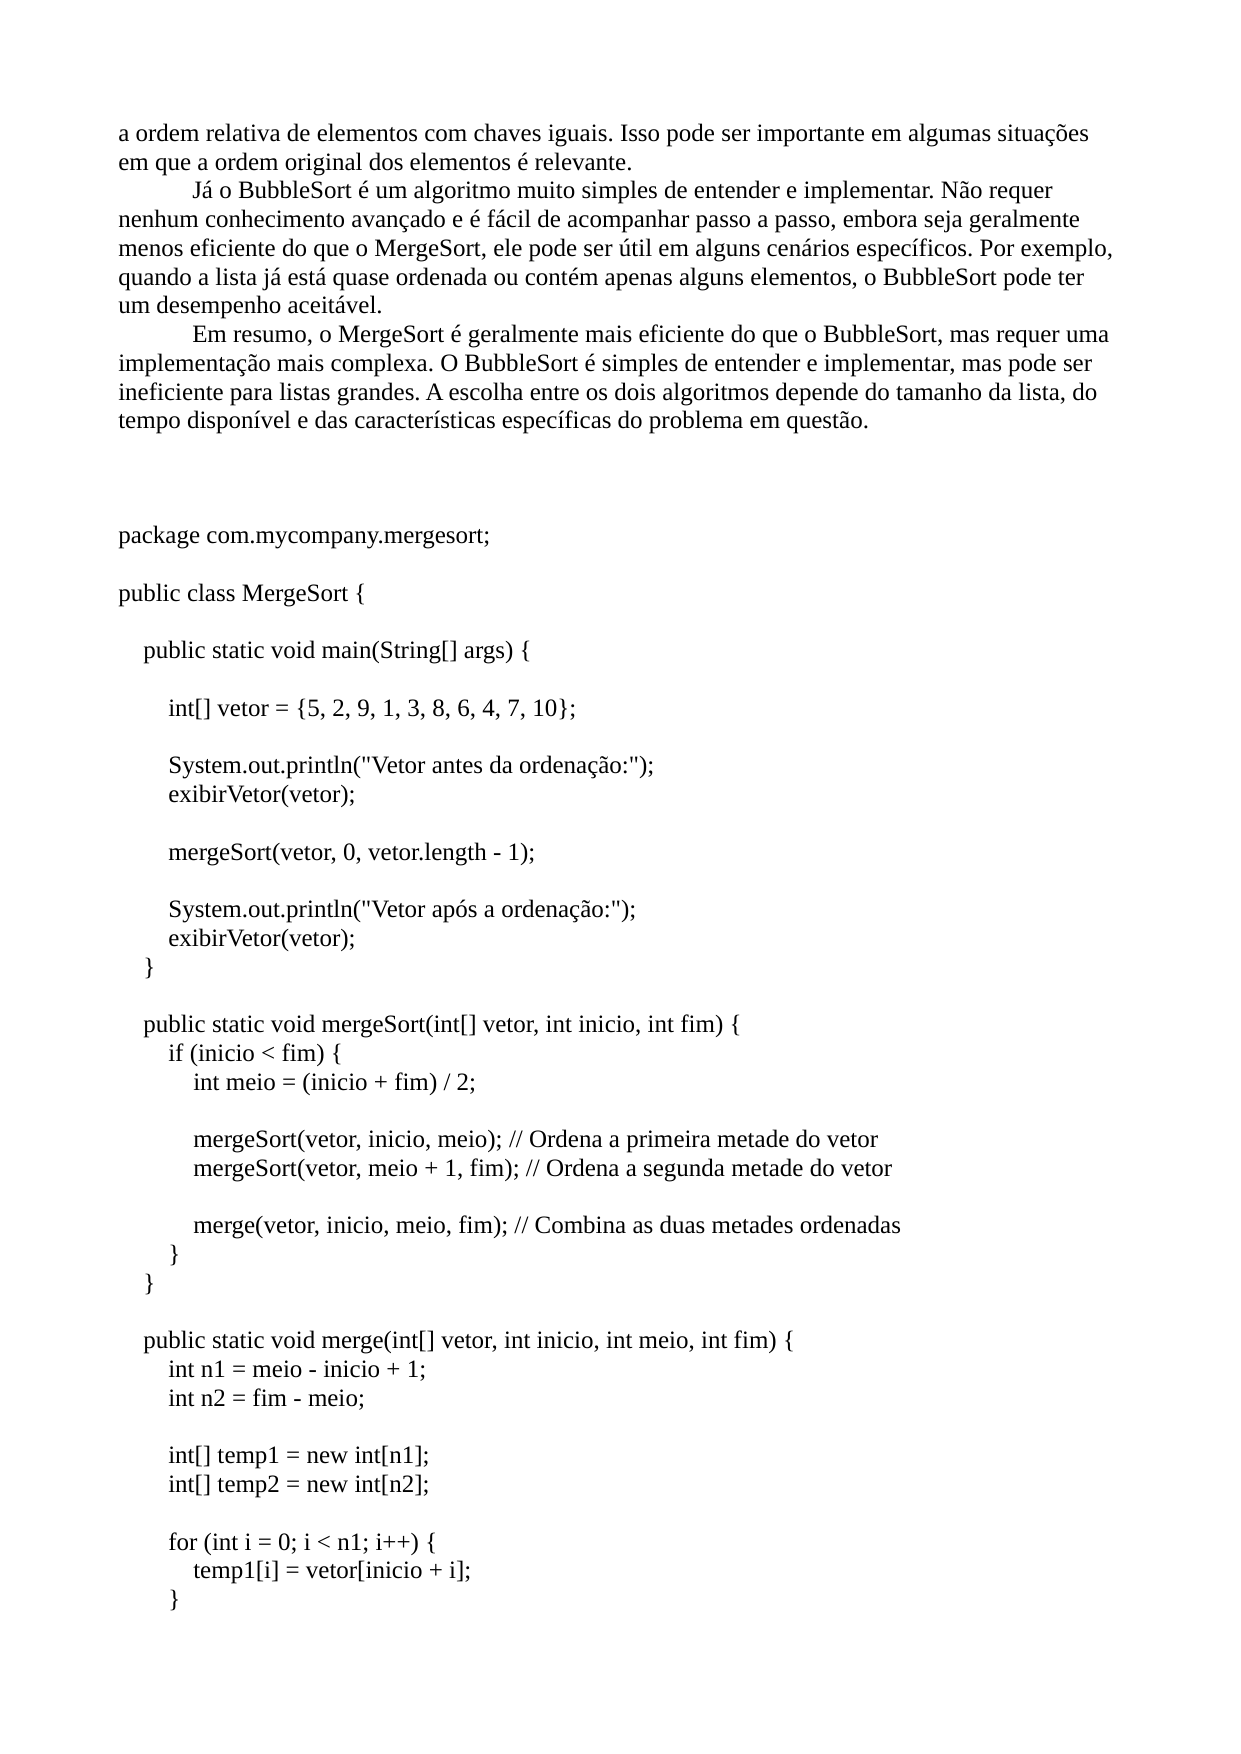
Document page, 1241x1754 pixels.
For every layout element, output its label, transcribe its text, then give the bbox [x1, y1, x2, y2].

text if (inicio < fim) { [118, 1038, 1122, 1067]
text System.out.println("Vetor antes da ordenação:"); [118, 751, 1122, 779]
text int meio = (inicio + fim) / 2; [118, 1067, 1122, 1096]
text } [118, 952, 1122, 981]
text mergeSort(vetor, meio + 1, fim); // Ordena a segunda metade do vetor [118, 1153, 1122, 1182]
text mergeSort(vetor, inicio, meio); // Ordena a primeira metade do vetor [118, 1124, 1122, 1153]
text package com.mycompany.mergesort; [118, 521, 1122, 549]
text int[] temp2 = new int[n2]; [118, 1469, 1122, 1498]
text } [118, 1239, 1122, 1268]
text exibirVetor(vetor); [118, 779, 1122, 808]
text int n2 = fim - meio; [118, 1383, 1122, 1412]
text System.out.println("Vetor após a ordenação:"); [118, 894, 1122, 923]
text Em resumo, o MergeSort é geralmente mais eficiente do que o BubbleSort, mas requer uma implementação mais complexa. O BubbleSort é simples de entender e implementar, mas pode ser ineficiente para listas grandes. A escolha entre os dois algoritmos depende do tamanho da lista, do tempo disponível e das características específicas do problema em questão. [118, 319, 1122, 434]
text public class MergeSort { [118, 578, 1122, 607]
text merge(vetor, inicio, meio, fim); // Combina as duas metades ordenadas [118, 1211, 1122, 1239]
text mergeSort(vetor, 0, vetor.length - 1); [118, 837, 1122, 866]
text int n1 = meio - inicio + 1; [118, 1354, 1122, 1383]
text public static void merge(int[] vetor, int inicio, int meio, int fim) { [118, 1326, 1122, 1354]
text } [118, 1268, 1122, 1297]
text temp1[i] = vetor[inicio + i]; [118, 1556, 1122, 1584]
text for (int i = 0; i < n1; i++) { [118, 1527, 1122, 1556]
text Já o BubbleSort é um algoritmo muito simples de entender e implementar. Não requer nenhum conhecimento avançado e é fácil de acompanhar passo a passo, embora seja geralmente menos eficiente do que o MergeSort, ele pode ser útil em alguns cenários específicos. Por exemplo, quando a lista já está quase ordenada ou contém apenas alguns elementos, o BubbleSort pode ter um desempenho aceitável. [118, 176, 1122, 319]
text exibirVetor(vetor); [118, 923, 1122, 952]
text int[] vetor = {5, 2, 9, 1, 3, 8, 6, 4, 7, 10}; [118, 693, 1122, 722]
text a ordem relativa de elementos com chaves iguais. Isso pode ser importante em algumas situações em que a ordem original dos elementos é relevante. [118, 118, 1122, 176]
text public static void mergeSort(int[] vetor, int inicio, int fim) { [118, 1009, 1122, 1038]
text public static void main(String[] args) { [118, 636, 1122, 664]
text int[] temp1 = new int[n1]; [118, 1441, 1122, 1469]
text } [118, 1584, 1122, 1613]
